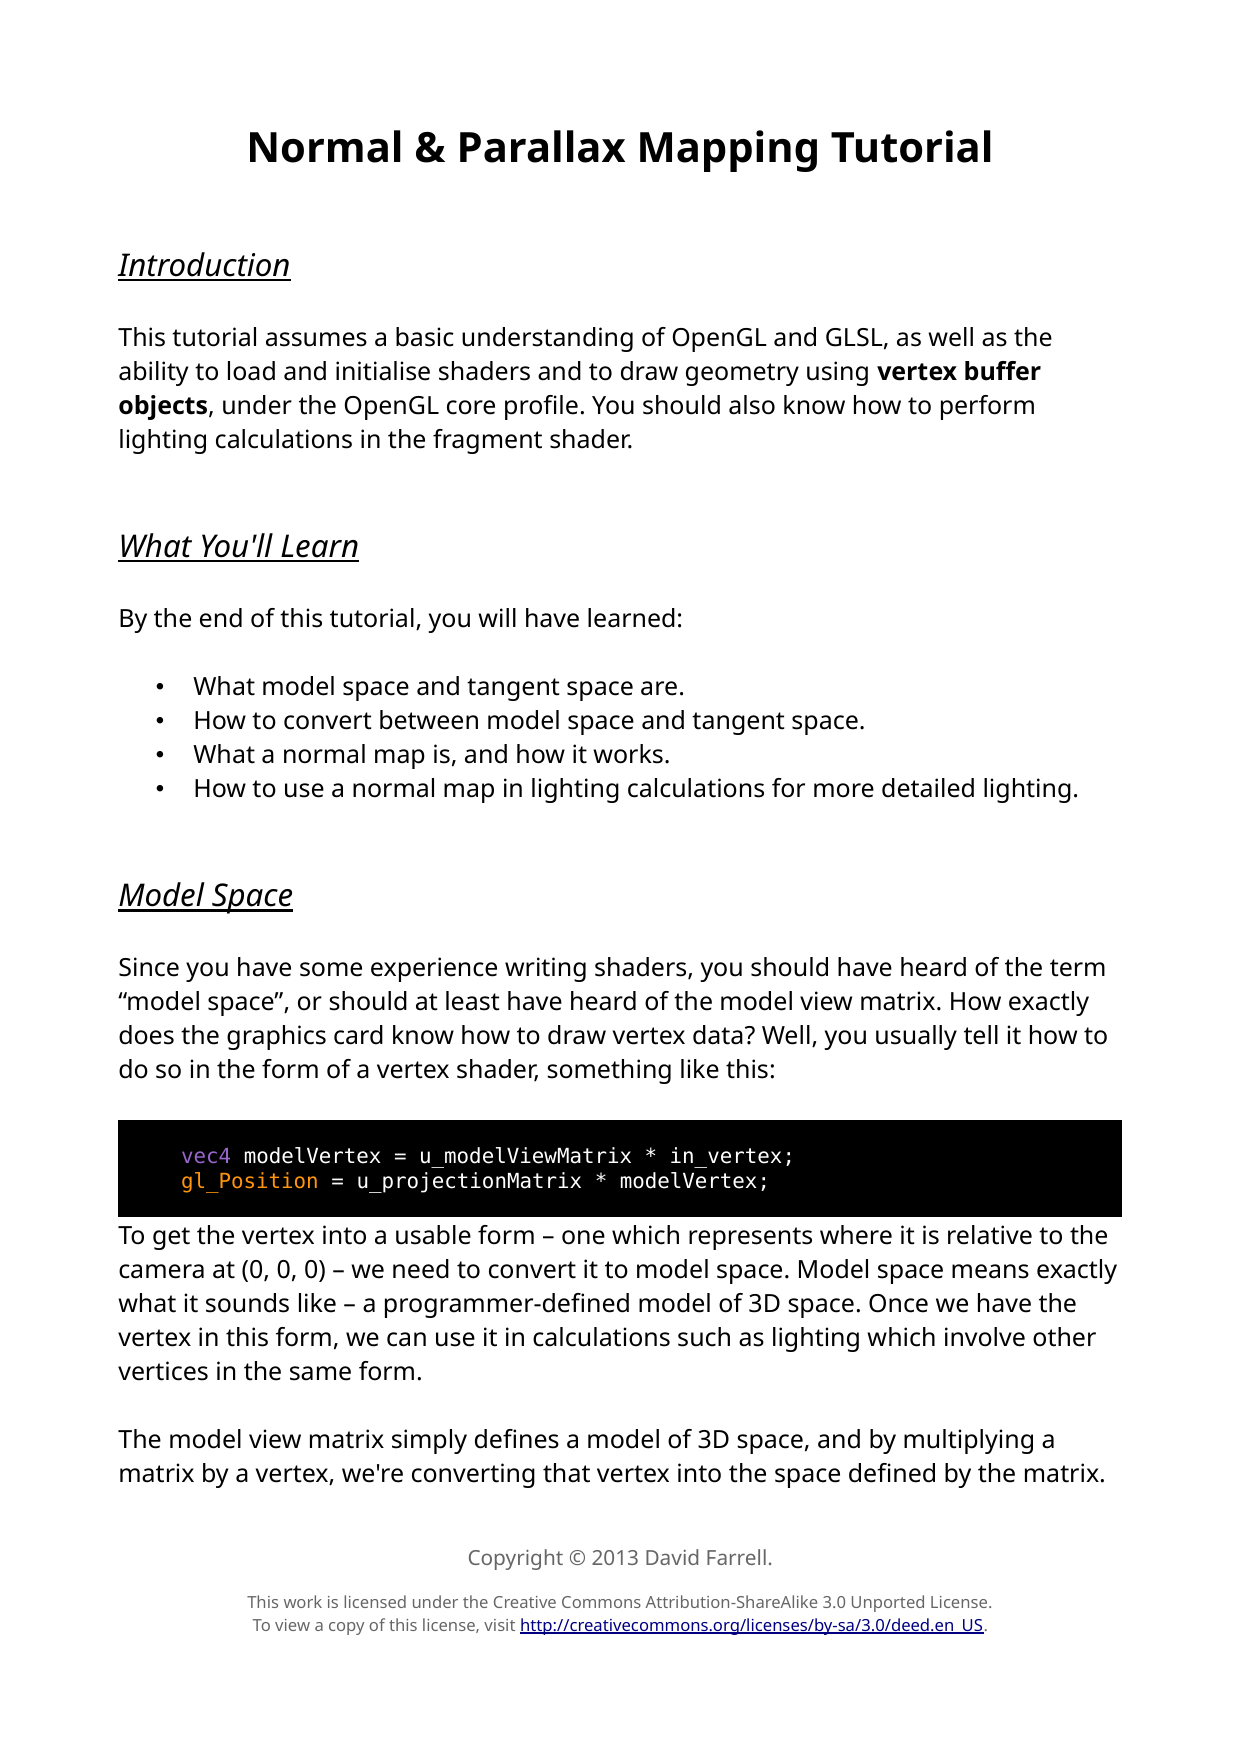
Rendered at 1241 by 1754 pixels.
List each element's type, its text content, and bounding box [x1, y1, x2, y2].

text This tutorial assumes a basic understanding of OpenGL and GLSL, as well as the ability to load and initialise shaders and to draw geometry using vertex buffer objects, under the OpenGL core profile. You should also know how to perform lighting calculations in the fragment shader. [118, 320, 1122, 456]
list How to use a normal map in lighting calculations for more detailed lighting. [156, 771, 1122, 805]
text By the end of this tutorial, you will have learned: [118, 601, 1122, 635]
text The model view matrix simply defines a model of 3D space, and by multiplying a matrix by a vertex, we're converting that vertex into the space defined by the matrix. [118, 1422, 1122, 1490]
text Model Space [118, 873, 1122, 916]
text Introduction [118, 243, 1122, 320]
text vec4 modelVertex = u_modelViewMatrix * in_vertex; [118, 1144, 1122, 1169]
text Since you have some experience writing shaders, you should have heard of the term “model space”, or should at least have heard of the model view matrix. How exactly does the graphics card know how to draw vertex data? Well, you usually tell it how to do so in the form of a vertex shader, something like this: [118, 950, 1122, 1086]
text Normal & Parallax Mapping Tutorial [118, 118, 1122, 175]
list How to convert between model space and tangent space. [156, 703, 1122, 737]
text To get the vertex into a usable form – one which represents where it is relative to the camera at (0, 0, 0) – we need to convert it to model space. Model space means exactly what it sounds like – a programmer-defined model of 3D space. Once we have the vertex in this form, we can use it in calculations such as lighting which involve other vertices in the same form. [118, 1217, 1122, 1388]
text gl_Position = u_projectionMatrix * modelVertex; [118, 1169, 1122, 1217]
text What You'll Learn [118, 524, 1122, 567]
list What model space and tangent space are. [156, 669, 1122, 703]
list What a normal map is, and how it works. [156, 737, 1122, 771]
